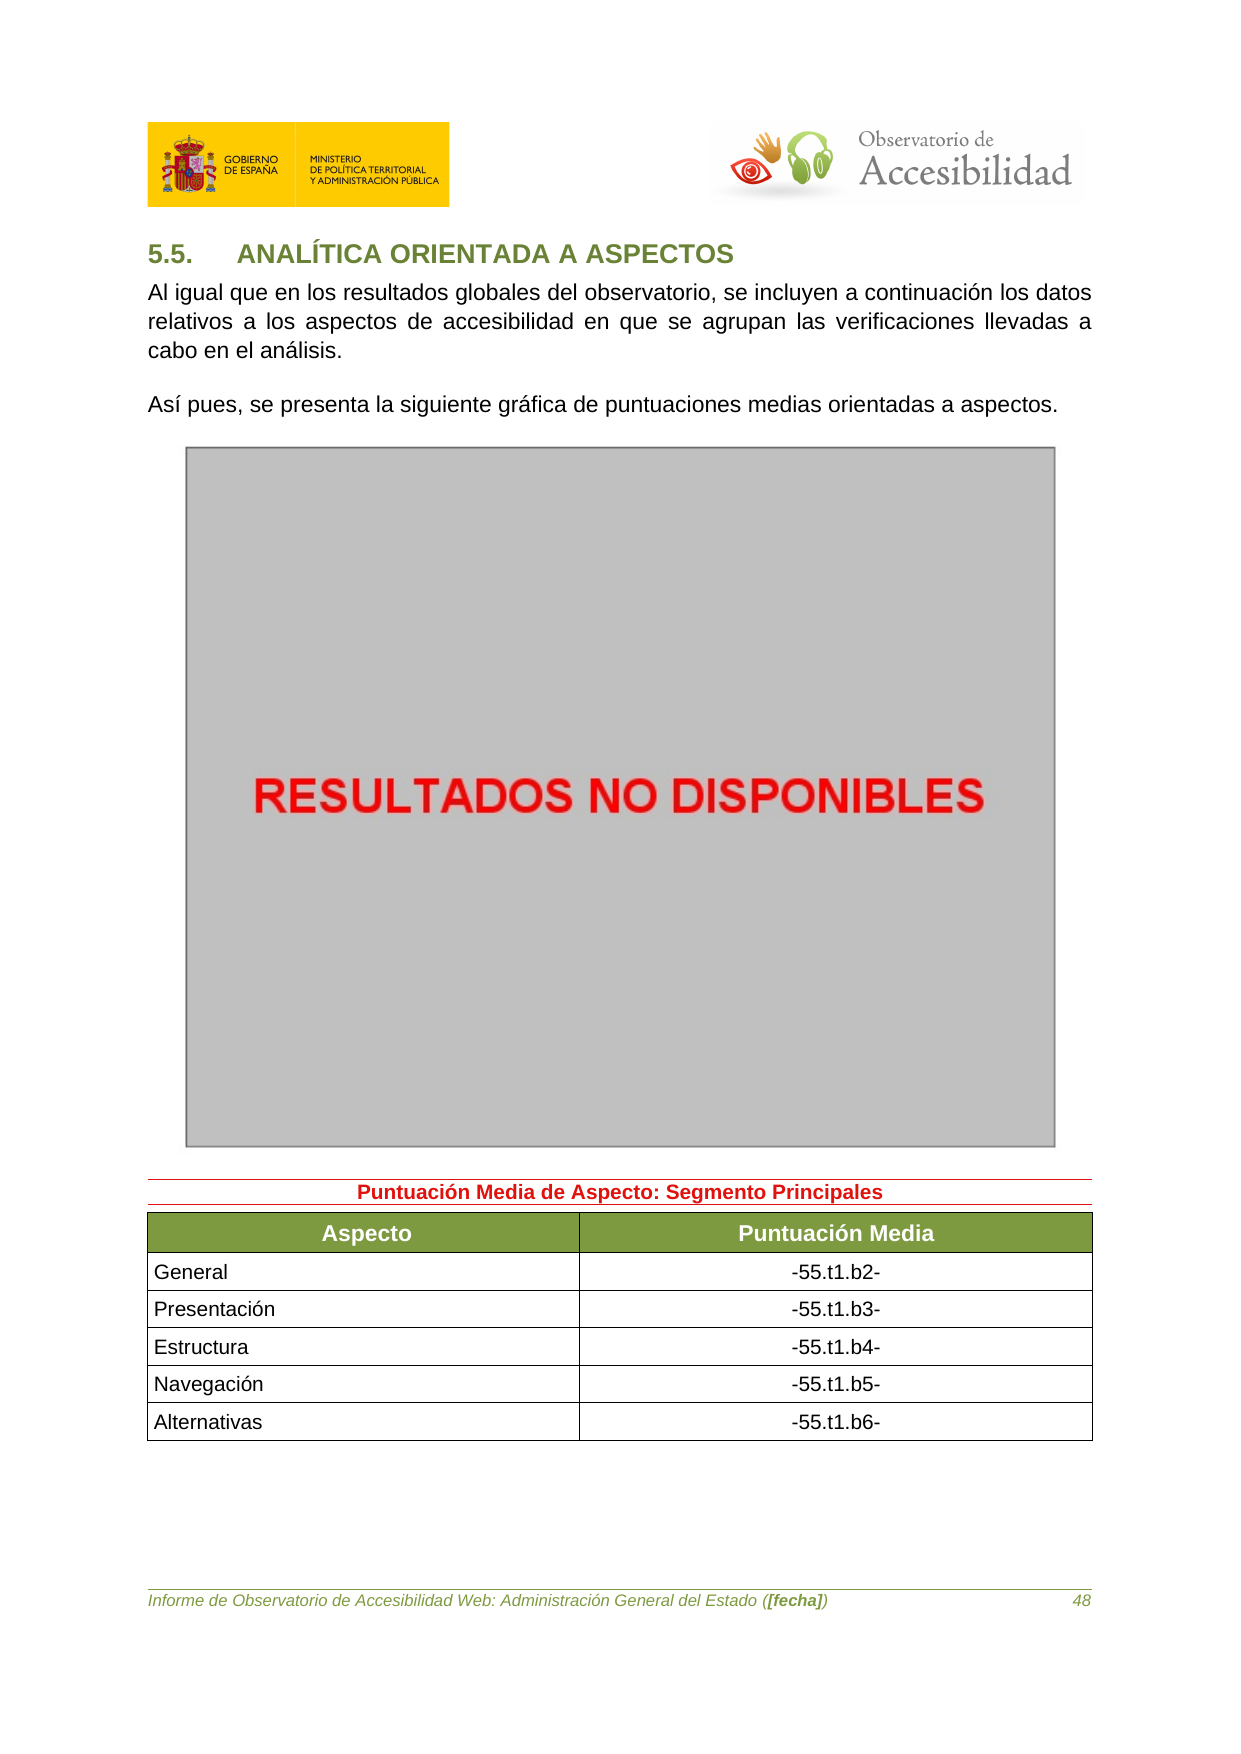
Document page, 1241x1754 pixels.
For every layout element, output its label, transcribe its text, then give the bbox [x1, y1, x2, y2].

table_cell -55.t1.b2- [580, 1253, 1092, 1290]
table_header Puntuación Media [580, 1213, 1092, 1252]
table_cell -55.t1.b6- [580, 1403, 1092, 1440]
text Así pues, se presenta la siguiente gráfica de puntuaciones medias orientadas a aspectos. [148, 391, 1092, 417]
table_cell General [148, 1253, 579, 1290]
table_cell Navegación [148, 1366, 579, 1402]
table_cell -55.t1.b5- [580, 1366, 1092, 1402]
table_cell -55.t1.b3- [580, 1291, 1092, 1327]
table_cell Alternativas [148, 1403, 579, 1440]
table_header Aspecto [148, 1213, 579, 1252]
text Al igual que en los resultados globales del observatorio, se incluyen a continuación los datos relativos a los aspectos de accesibilidad en que se agrupan las verificaciones llevadas a cabo en el análisis. [148, 279, 1092, 363]
table_cell Estructura [148, 1328, 579, 1365]
list Analítica orientada a aspectos [148, 238, 1092, 269]
table_cell Presentación [148, 1291, 579, 1327]
text Puntuación Media de Aspecto: Segmento Principales [148, 1180, 1092, 1204]
table_cell -55.t1.b4- [580, 1328, 1092, 1365]
